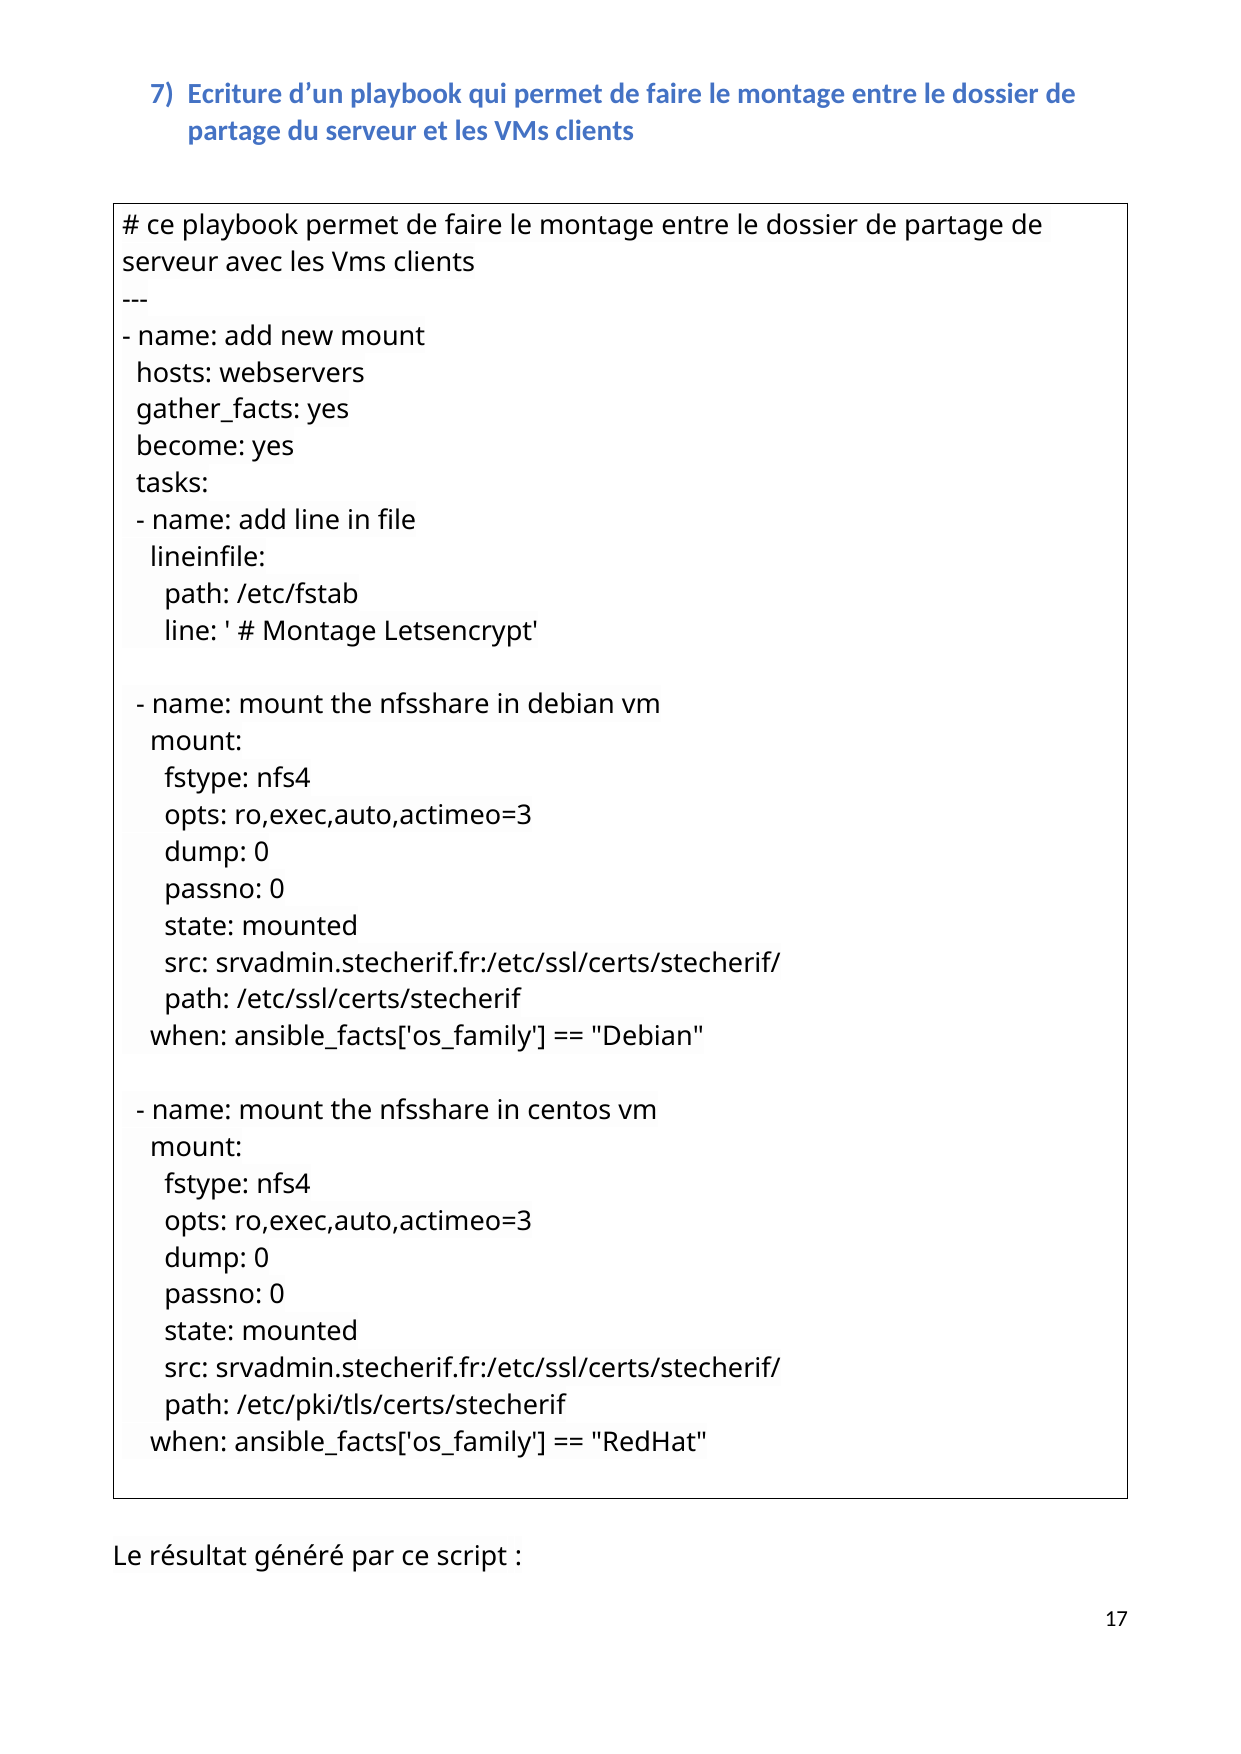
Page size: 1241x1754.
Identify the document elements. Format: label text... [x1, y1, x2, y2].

text Le résultat généré par ce script : [112, 1536, 1128, 1573]
text passno: 0 [114, 1272, 1127, 1309]
text --- [114, 276, 1127, 313]
text lineinfile: [114, 534, 1127, 571]
text mount: [114, 719, 1127, 756]
text - name: mount the nfsshare in centos vm [114, 1087, 1127, 1124]
list Ecriture d’un playbook qui permet de faire le montage entre le dossier de partage du serveur et les VMs clients [150, 75, 1128, 148]
text state: mounted [114, 1309, 1127, 1346]
text when: ansible_facts['os_family'] == "RedHat" [114, 1419, 1127, 1459]
text src: srvadmin.stecherif.fr:/etc/ssl/certs/stecherif/ [114, 1346, 1127, 1382]
text dump: 0 [114, 829, 1127, 866]
text - name: mount the nfsshare in debian vm [114, 682, 1127, 719]
text fstype: nfs4 [114, 1161, 1127, 1198]
text opts: ro,exec,auto,actimeo=3 [114, 1198, 1127, 1235]
text tasks: [114, 461, 1127, 497]
text mount: [114, 1124, 1127, 1161]
text - name: add new mount [114, 313, 1127, 350]
text become: yes [114, 424, 1127, 461]
text line: ' # Montage Letsencrypt' [114, 608, 1127, 648]
text hosts: webservers [114, 350, 1127, 387]
text - name: add line in file [114, 497, 1127, 534]
text path: /etc/ssl/certs/stecherif [114, 977, 1127, 1014]
text fstype: nfs4 [114, 756, 1127, 792]
text path: /etc/pki/tls/certs/stecherif [114, 1382, 1127, 1419]
text dump: 0 [114, 1235, 1127, 1272]
text opts: ro,exec,auto,actimeo=3 [114, 792, 1127, 829]
text passno: 0 [114, 866, 1127, 903]
text path: /etc/fstab [114, 571, 1127, 608]
text when: ansible_facts['os_family'] == "Debian" [114, 1014, 1127, 1054]
text gather_facts: yes [114, 387, 1127, 424]
text # ce playbook permet de faire le montage entre le dossier de partage de serveur avec les Vms clients [114, 204, 1127, 276]
text src: srvadmin.stecherif.fr:/etc/ssl/certs/stecherif/ [114, 940, 1127, 977]
text state: mounted [114, 903, 1127, 940]
